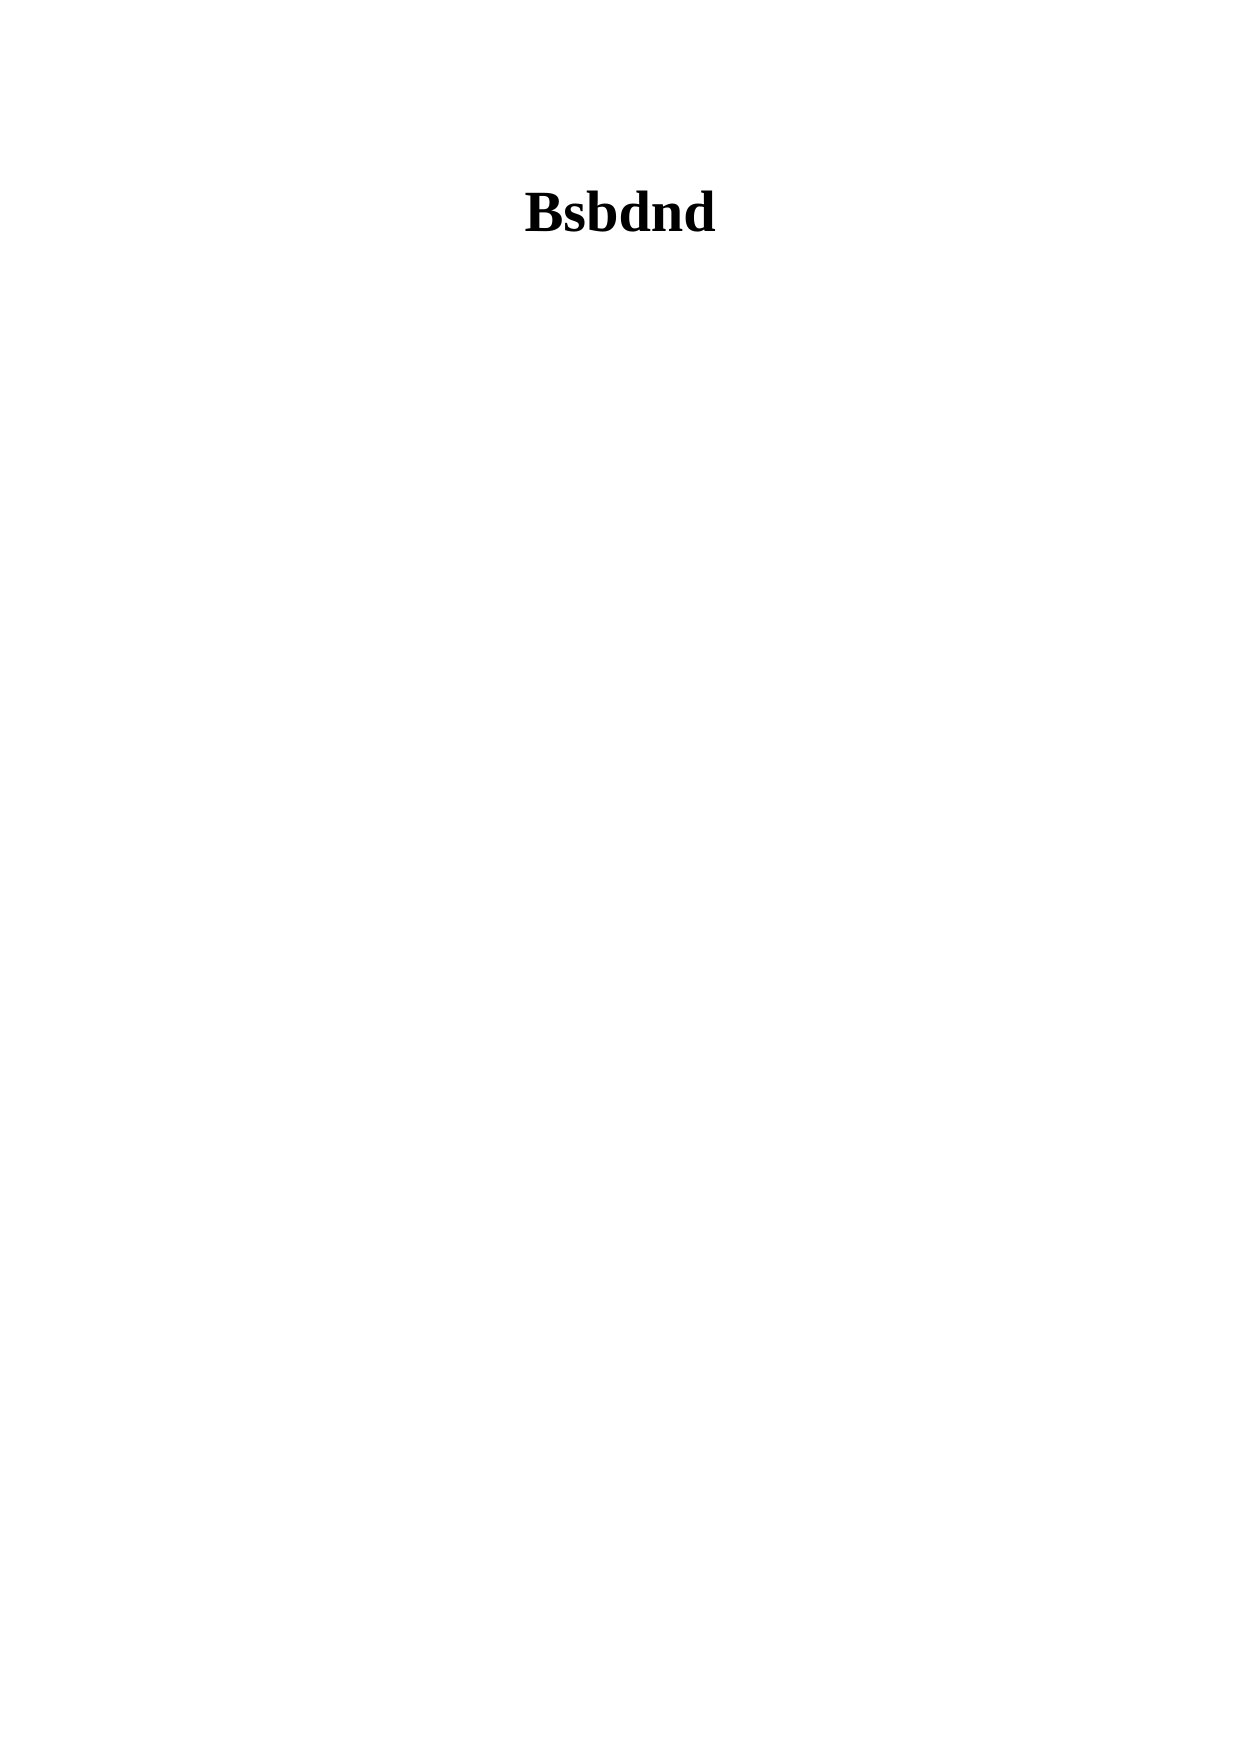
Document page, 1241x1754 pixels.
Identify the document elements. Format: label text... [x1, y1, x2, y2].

title Bsbdnd [118, 177, 1122, 244]
